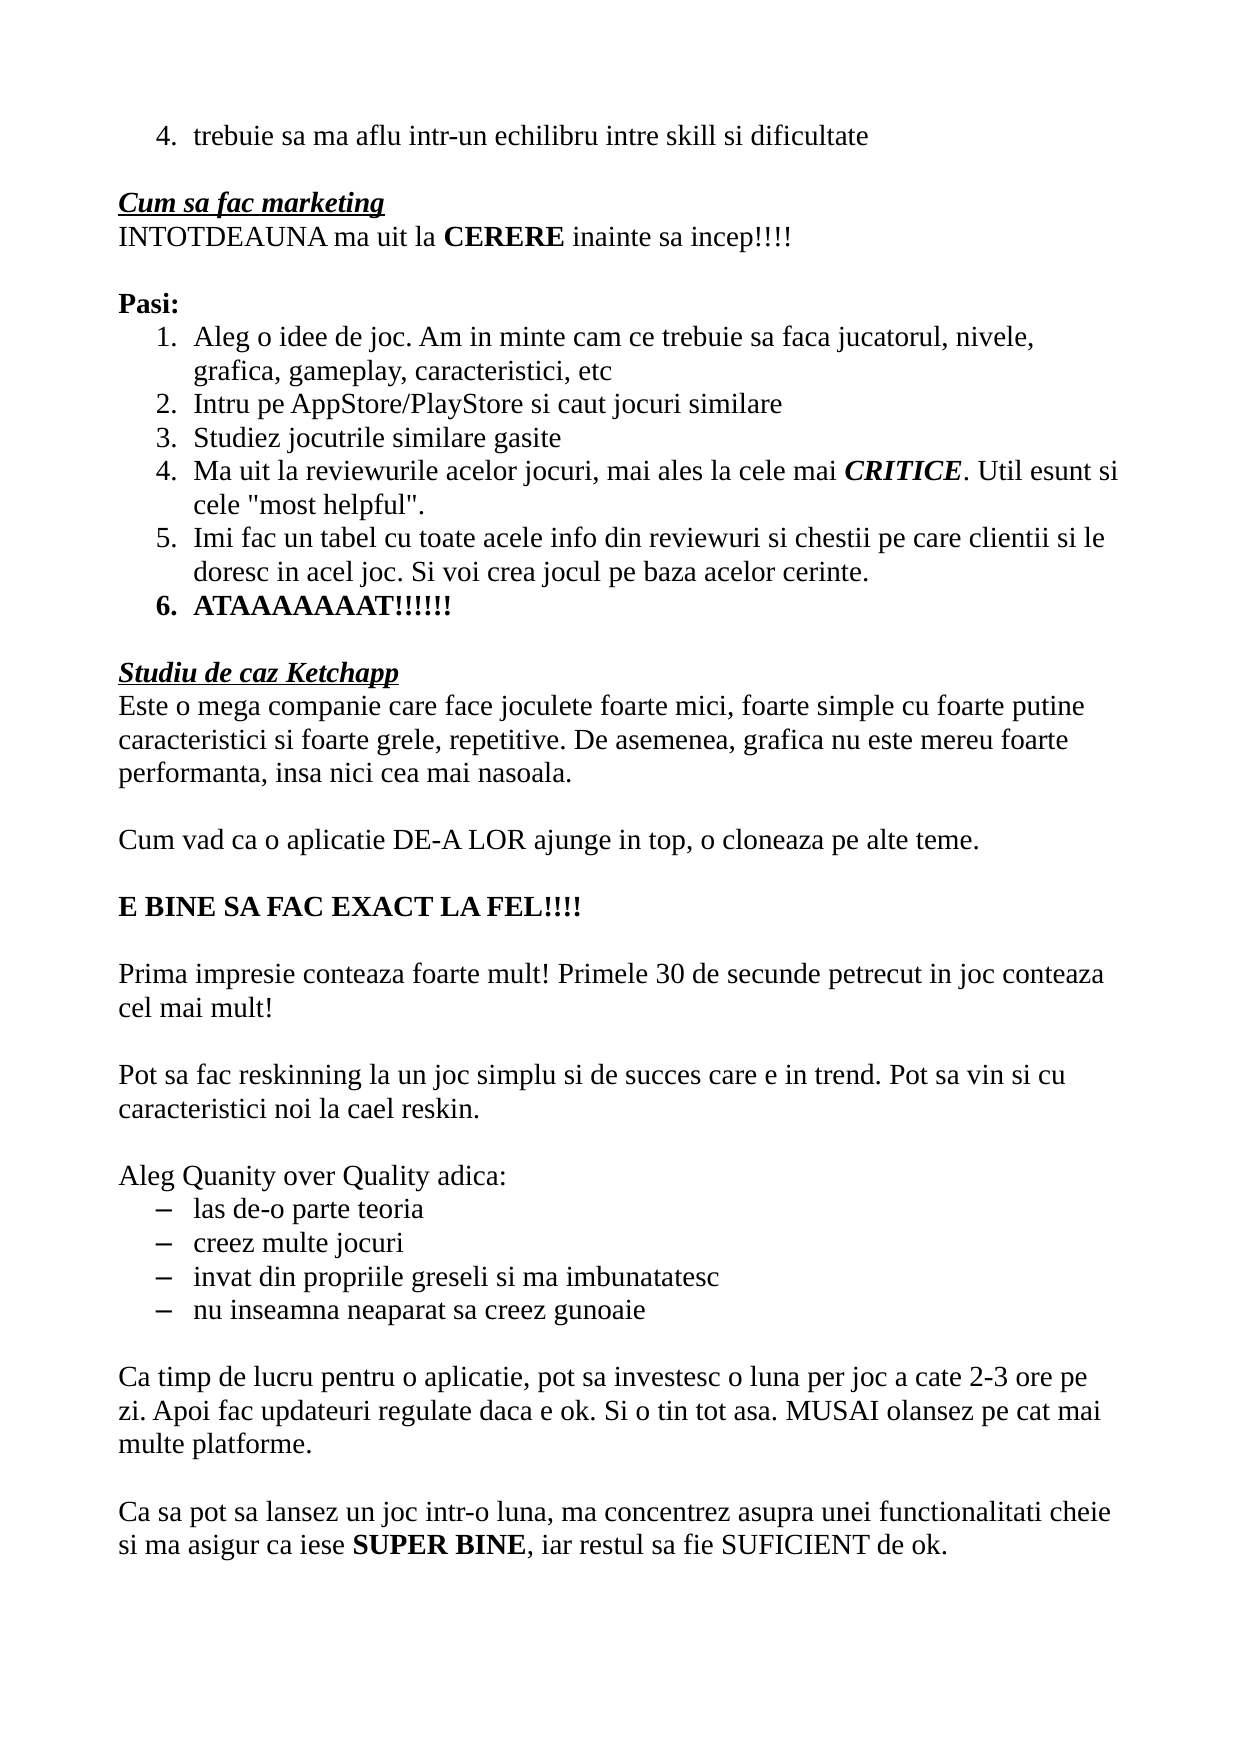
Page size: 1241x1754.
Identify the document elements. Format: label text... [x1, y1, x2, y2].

list trebuie sa ma aflu intr-un echilibru intre skill si dificultate [156, 118, 1122, 152]
list Ma uit la reviewurile acelor jocuri, mai ales la cele mai CRITICE. Util esunt si cele "most helpful". [156, 453, 1122, 521]
list Intru pe AppStore/PlayStore si caut jocuri similare [156, 386, 1122, 420]
text E BINE SA FAC EXACT LA FEL!!!! [118, 889, 1122, 923]
list nu inseamna neaparat sa creez gunoaie [156, 1292, 1122, 1326]
text INTOTDEAUNA ma uit la CERERE inainte sa incep!!!! [118, 219, 1122, 252]
text Este o mega companie care face joculete foarte mici, foarte simple cu foarte putine caracteristici si foarte grele, repetitive. De asemenea, grafica nu este mereu foarte performanta, insa nici cea mai nasoala. [118, 688, 1122, 789]
list Aleg o idee de joc. Am in minte cam ce trebuie sa faca jucatorul, nivele, grafica, gameplay, caracteristici, etc [156, 319, 1122, 386]
text Ca sa pot sa lansez un joc intr-o luna, ma concentrez asupra unei functionalitati cheie si ma asigur ca iese SUPER BINE, iar restul sa fie SUFICIENT de ok. [118, 1494, 1122, 1561]
list Imi fac un tabel cu toate acele info din reviewuri si chestii pe care clientii si le doresc in acel joc. Si voi crea jocul pe baza acelor cerinte. [156, 521, 1122, 588]
list Studiez jocutrile similare gasite [156, 420, 1122, 453]
list creez multe jocuri [156, 1225, 1122, 1259]
text Cum sa fac marketing [118, 185, 1122, 219]
text Aleg Quanity over Quality adica: [118, 1158, 1122, 1191]
text Pasi: [118, 286, 1122, 319]
text Pot sa fac reskinning la un joc simplu si de succes care e in trend. Pot sa vin si cu caracteristici noi la cael reskin. [118, 1057, 1122, 1124]
list invat din propriile greseli si ma imbunatatesc [156, 1259, 1122, 1292]
text Cum vad ca o aplicatie DE-A LOR ajunge in top, o cloneaza pe alte teme. [118, 822, 1122, 856]
text Prima impresie conteaza foarte mult! Primele 30 de secunde petrecut in joc conteaza cel mai mult! [118, 957, 1122, 1024]
text Studiu de caz Ketchapp [118, 655, 1122, 688]
text Ca timp de lucru pentru o aplicatie, pot sa investesc o luna per joc a cate 2-3 ore pe zi. Apoi fac updateuri regulate daca e ok. Si o tin tot asa. MUSAI olansez pe cat mai multe platforme. [118, 1359, 1122, 1460]
list las de-o parte teoria [156, 1191, 1122, 1225]
list ATAAAAAAAT!!!!!! [156, 588, 1122, 621]
